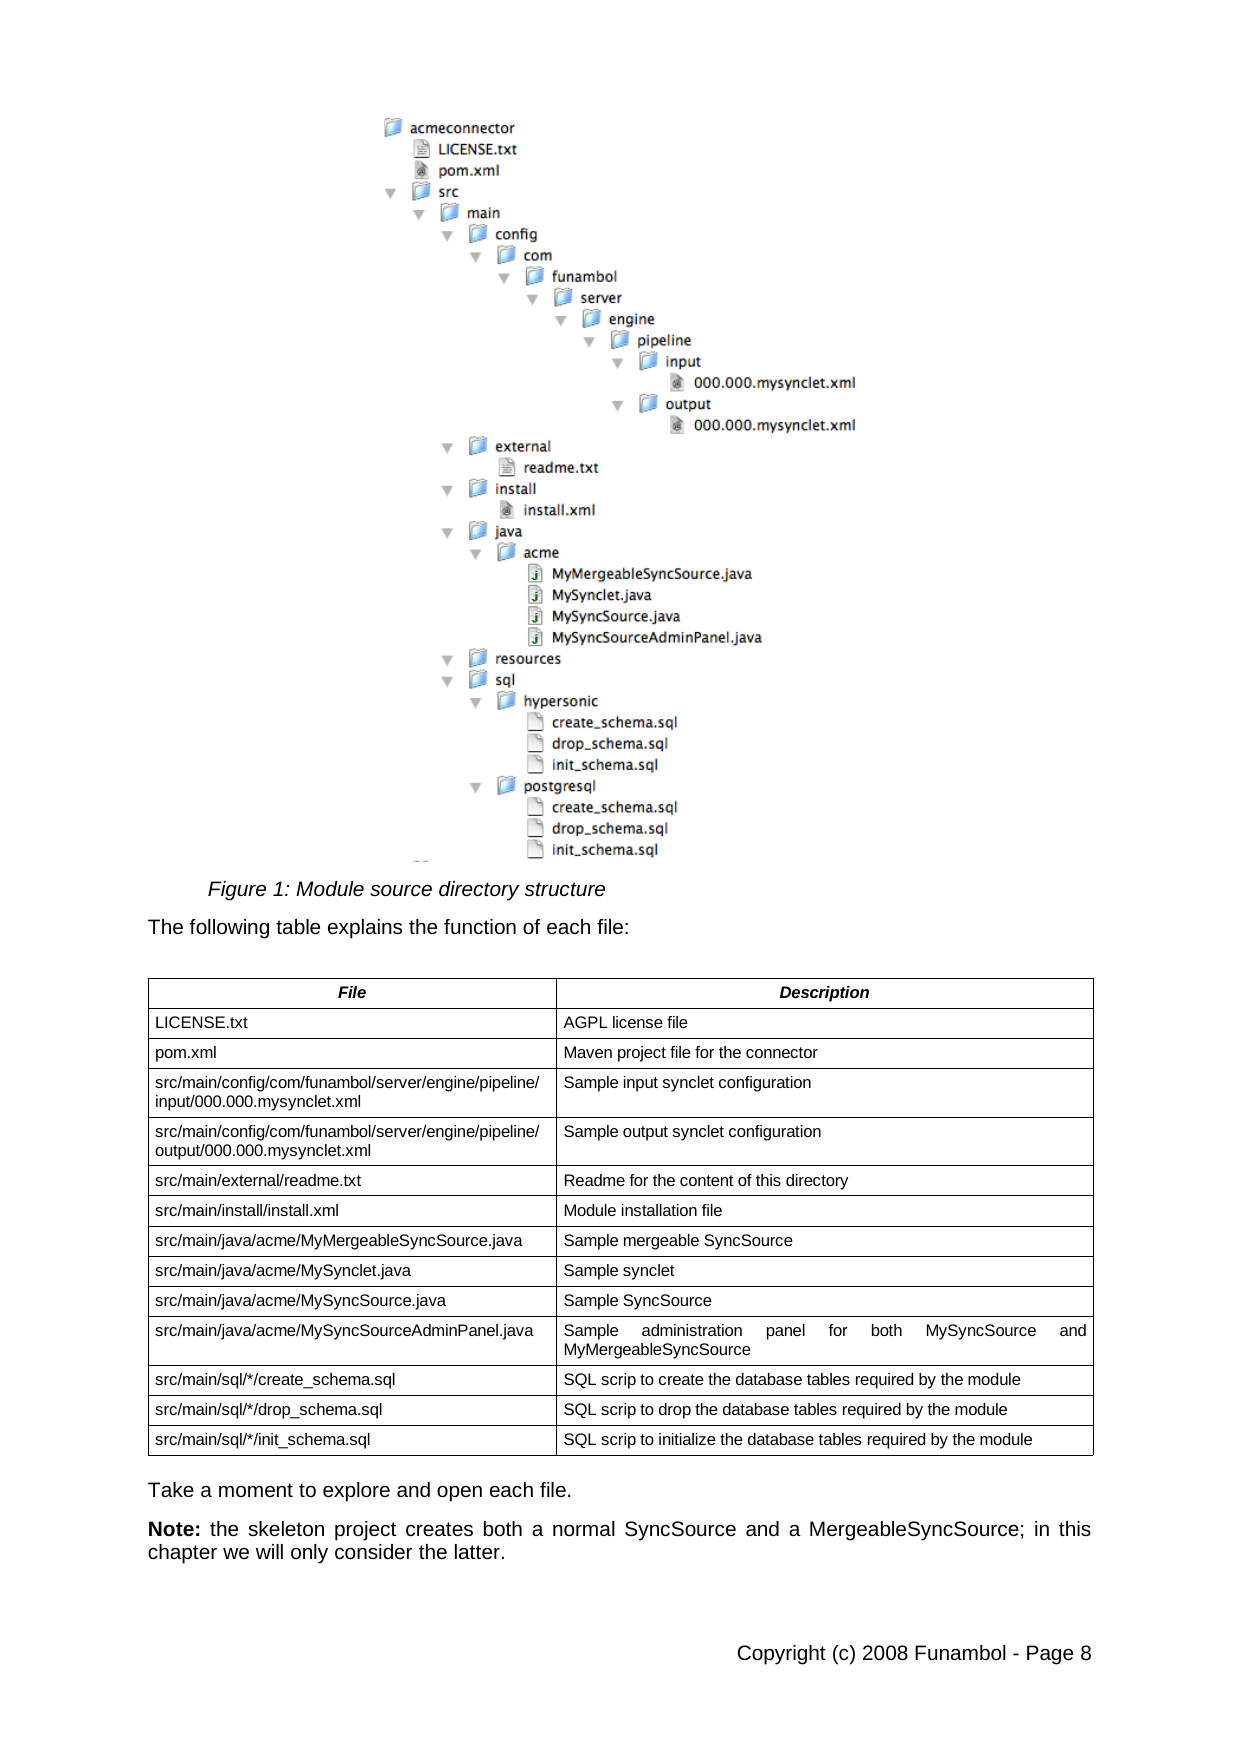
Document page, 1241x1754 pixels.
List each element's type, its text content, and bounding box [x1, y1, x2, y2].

picture [384, 118, 856, 862]
table_cell src/main/config/com/funambol/server/engine/pipeline/input/000.000.mysynclet.xml [149, 1069, 556, 1117]
text Take a moment to explore and open each file. [148, 1479, 1093, 1502]
table_cell src/main/sql/*/create_schema.sql [149, 1366, 556, 1395]
table_cell Sample SyncSource [557, 1287, 1093, 1316]
text Figure 1: Module source directory structure [208, 131, 1033, 901]
table_cell Module installation file [557, 1196, 1093, 1226]
table_header Description [557, 979, 1093, 1008]
table_cell LICENSE.txt [149, 1009, 556, 1038]
table_cell Sample mergeable SyncSource [557, 1227, 1093, 1256]
table_cell src/main/java/acme/MySynclet.java [149, 1257, 556, 1286]
table_cell pom.xml [149, 1039, 556, 1068]
table_cell src/main/java/acme/MyMergeableSyncSource.java [149, 1227, 556, 1256]
table_cell src/main/java/acme/MySyncSourceAdminPanel.java [149, 1317, 556, 1365]
table_cell Sample input synclet configuration [557, 1069, 1093, 1117]
table_cell Sample synclet [557, 1257, 1093, 1286]
table_cell SQL scrip to create the database tables required by the module [557, 1366, 1093, 1395]
table_cell src/main/external/readme.txt [149, 1166, 556, 1195]
table_cell src/main/install/install.xml [149, 1196, 556, 1226]
text [856, 118, 1033, 131]
table_cell src/main/java/acme/MySyncSource.java [149, 1287, 556, 1316]
table_cell Sample output synclet configuration [557, 1118, 1093, 1165]
table_cell AGPL license file [557, 1009, 1093, 1038]
table_cell Maven project file for the connector [557, 1039, 1093, 1068]
text The following table explains the function of each file: [148, 118, 1093, 939]
table_cell Readme for the content of this directory [557, 1166, 1093, 1195]
table_cell Sample administration panel for both MySyncSource and MyMergeableSyncSource [557, 1317, 1093, 1365]
table_cell src/main/sql/*/drop_schema.sql [149, 1396, 556, 1425]
table_cell SQL scrip to initialize the database tables required by the module [557, 1426, 1093, 1455]
table_cell src/main/sql/*/init_schema.sql [149, 1426, 556, 1455]
text Note: the skeleton project creates both a normal SyncSource and a MergeableSyncSource; in this chapter we will only consider the latter. [148, 1517, 1093, 1564]
table_header File [149, 979, 556, 1008]
table_cell src/main/config/com/funambol/server/engine/pipeline/output/000.000.mysynclet.xml [149, 1118, 556, 1165]
table_cell SQL scrip to drop the database tables required by the module [557, 1396, 1093, 1425]
